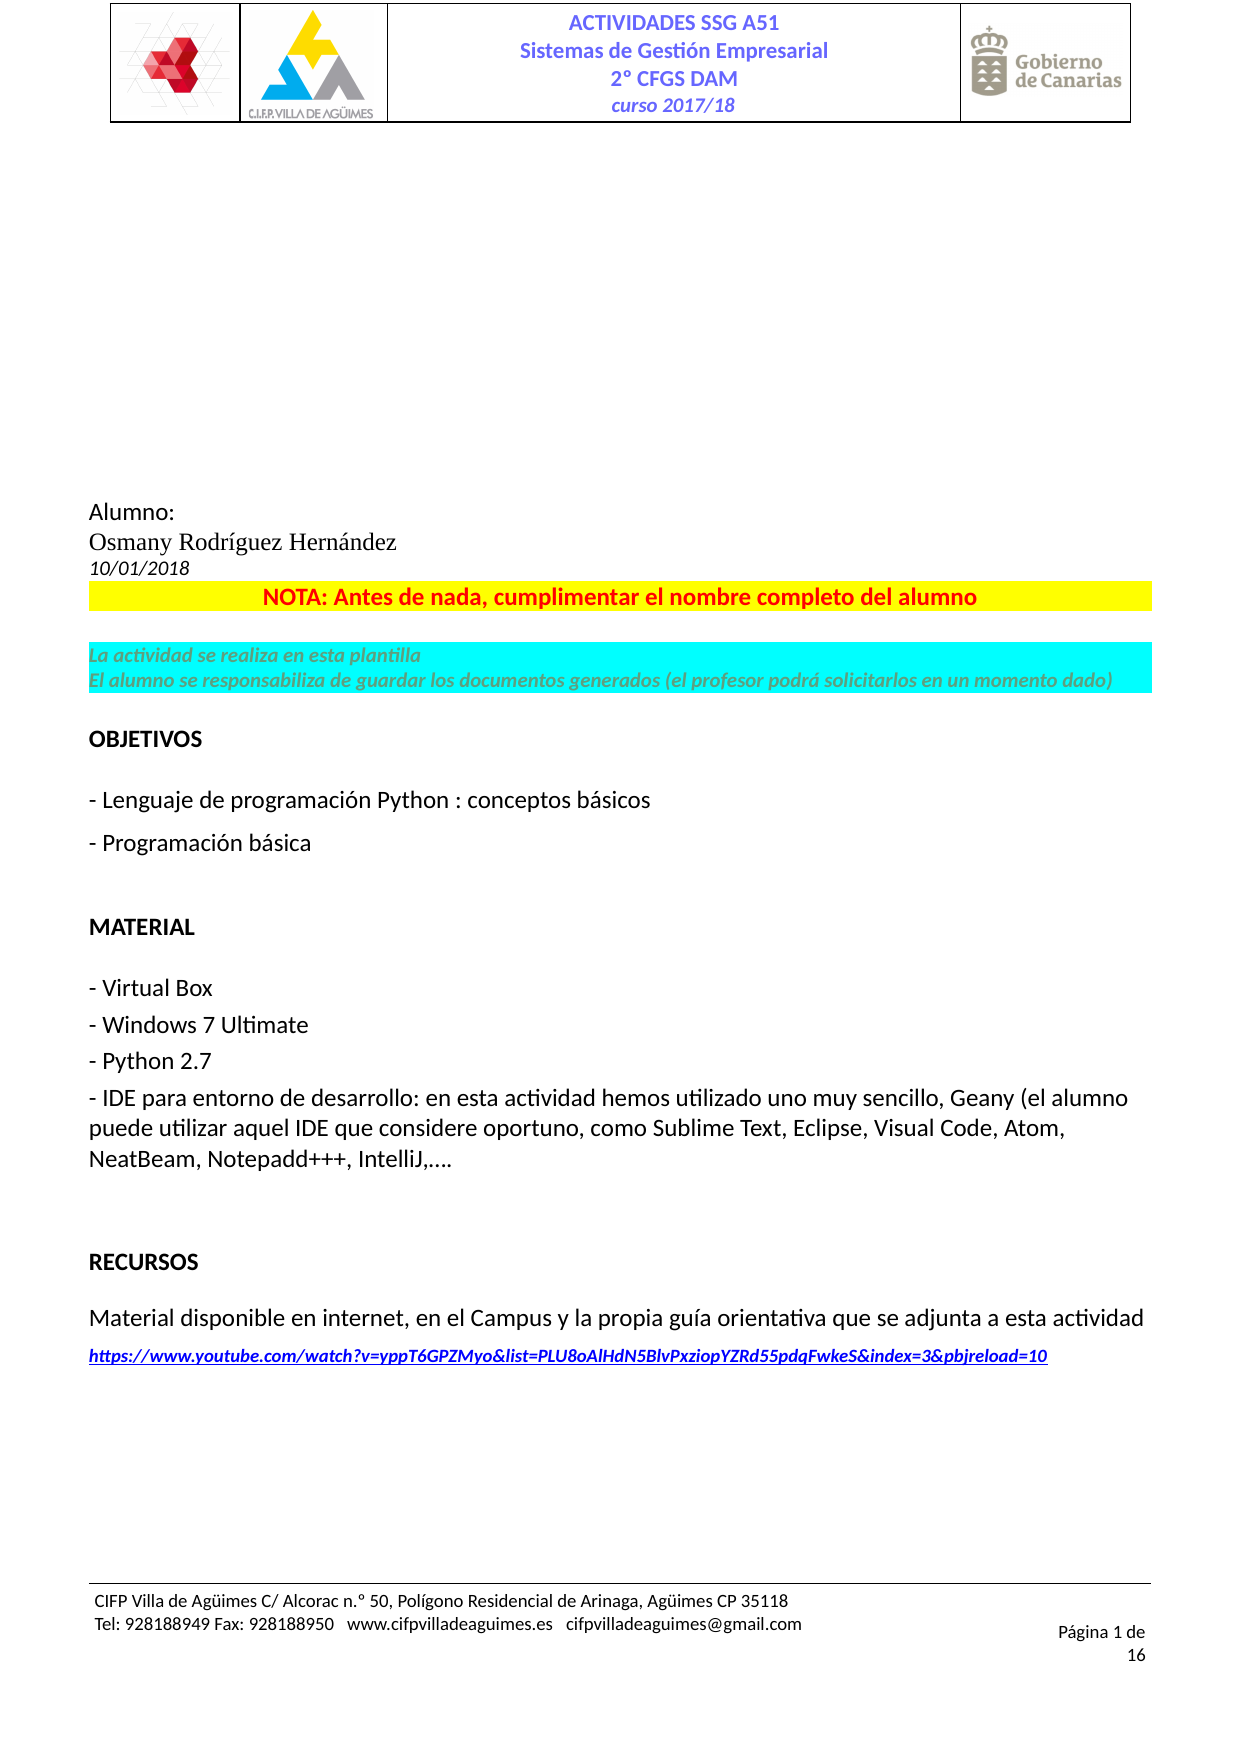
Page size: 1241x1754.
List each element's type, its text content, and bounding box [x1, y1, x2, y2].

text 10/01/2018 [89, 556, 1152, 581]
text https://www.youtube.com/watch?v=yppT6GPZMyo&list=PLU8oAlHdN5BlvPxziopYZRd55pdqFwkeS&index=3&pbjreload=10 [89, 1345, 1152, 1368]
text El alumno se responsabiliza de guardar los documentos generados (el profesor podrá solicitarlos en un momento dado) [89, 667, 1152, 693]
text Osmany Rodríguez Hernández [89, 527, 1152, 556]
text OBJETIVOS [89, 723, 1152, 754]
text - Python 2.7 [89, 1045, 1152, 1076]
text MATERIAL [89, 911, 1152, 942]
text Alumno: [89, 496, 1152, 527]
text La actividad se realiza en esta plantilla [89, 642, 1152, 667]
text - Windows 7 Ultimate [89, 1009, 1152, 1039]
text - Programación básica [89, 827, 1152, 857]
text - Virtual Box [89, 972, 1152, 1003]
text - Lenguaje de programación Python : conceptos básicos [89, 784, 1152, 815]
subtitle Material disponible en internet, en el Campus y la propia guía orientativa que se adjunta a esta actividad [89, 1302, 1152, 1332]
text NOTA: Antes de nada, cumplimentar el nombre completo del alumno [89, 581, 1152, 611]
text RECURSOS [89, 1246, 1152, 1277]
text - IDE para entorno de desarrollo: en esta actividad hemos utilizado uno muy sencillo, Geany (el alumno puede utilizar aquel IDE que considere oportuno, como Sublime Text, Eclipse, Visual Code, Atom, NeatBeam, Notepadd+++, IntelliJ,…. [89, 1082, 1152, 1173]
